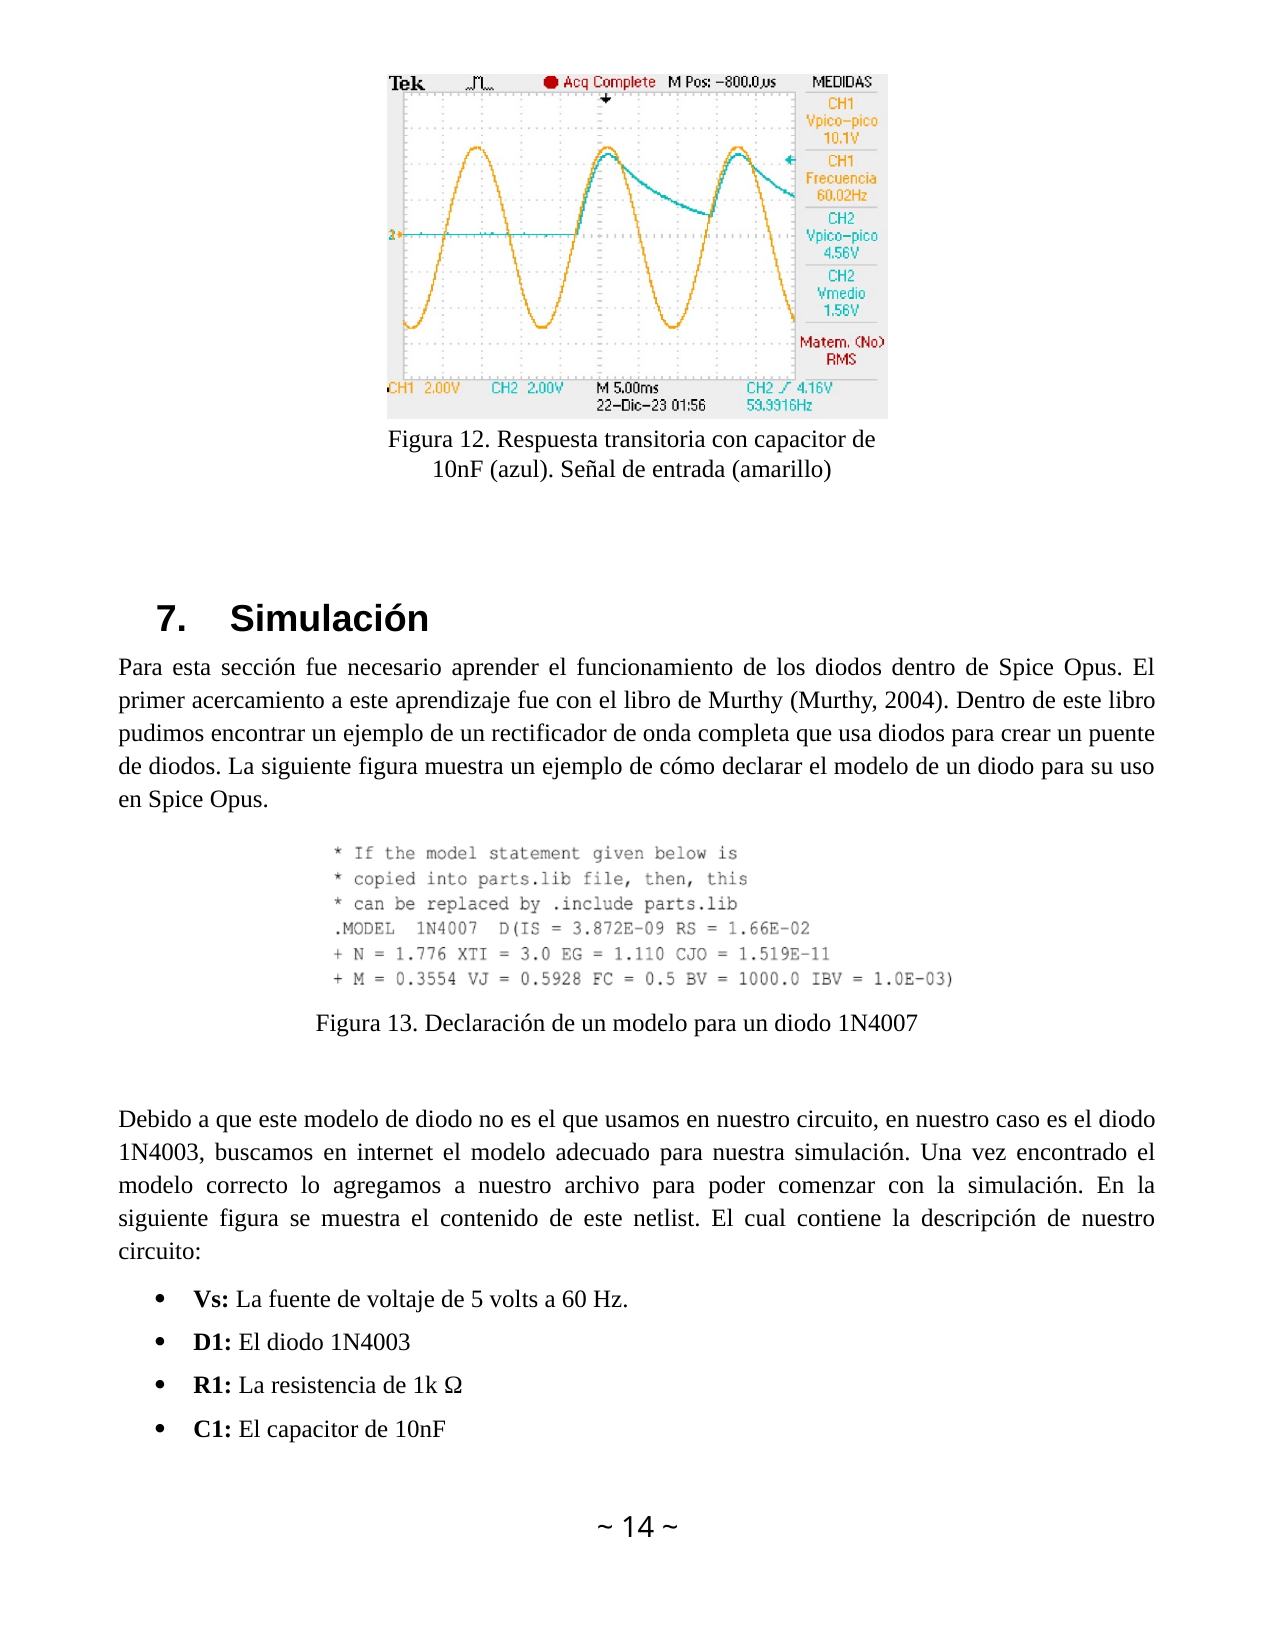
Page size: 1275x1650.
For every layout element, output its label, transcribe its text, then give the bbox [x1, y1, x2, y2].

list D1: El diodo 1N4003 [156, 1327, 1157, 1356]
list R1: La resistencia de 1k Ω [156, 1371, 1157, 1399]
list Vs: La fuente de voltaje de 5 volts a 60 Hz. [156, 1284, 1157, 1313]
list C1: El capacitor de 10nF [156, 1414, 1157, 1443]
text Para esta sección fue necesario aprender el funcionamiento de los diodos dentro de Spice Opus. El primer acercamiento a este aprendizaje fue con el libro de Murthy (Murthy, 2004). Dentro de este libro pudimos encontrar un ejemplo de un rectificador de onda completa que usa diodos para crear un puente de diodos. La siguiente figura muestra un ejemplo de cómo declarar el modelo de un diodo para su uso en Spice Opus. [118, 652, 1157, 813]
subtitle Simulación [156, 596, 1157, 639]
text Debido a que este modelo de diodo no es el que usamos en nuestro circuito, en nuestro caso es el diodo 1N4003, buscamos en internet el modelo adecuado para nuestra simulación. Una vez encontrado el modelo correcto lo agregamos a nuestro archivo para poder comenzar con la simulación. En la siguiente figura se muestra el contenido de este netlist. El cual contiene la descripción de nuestro circuito: [118, 1104, 1157, 1265]
